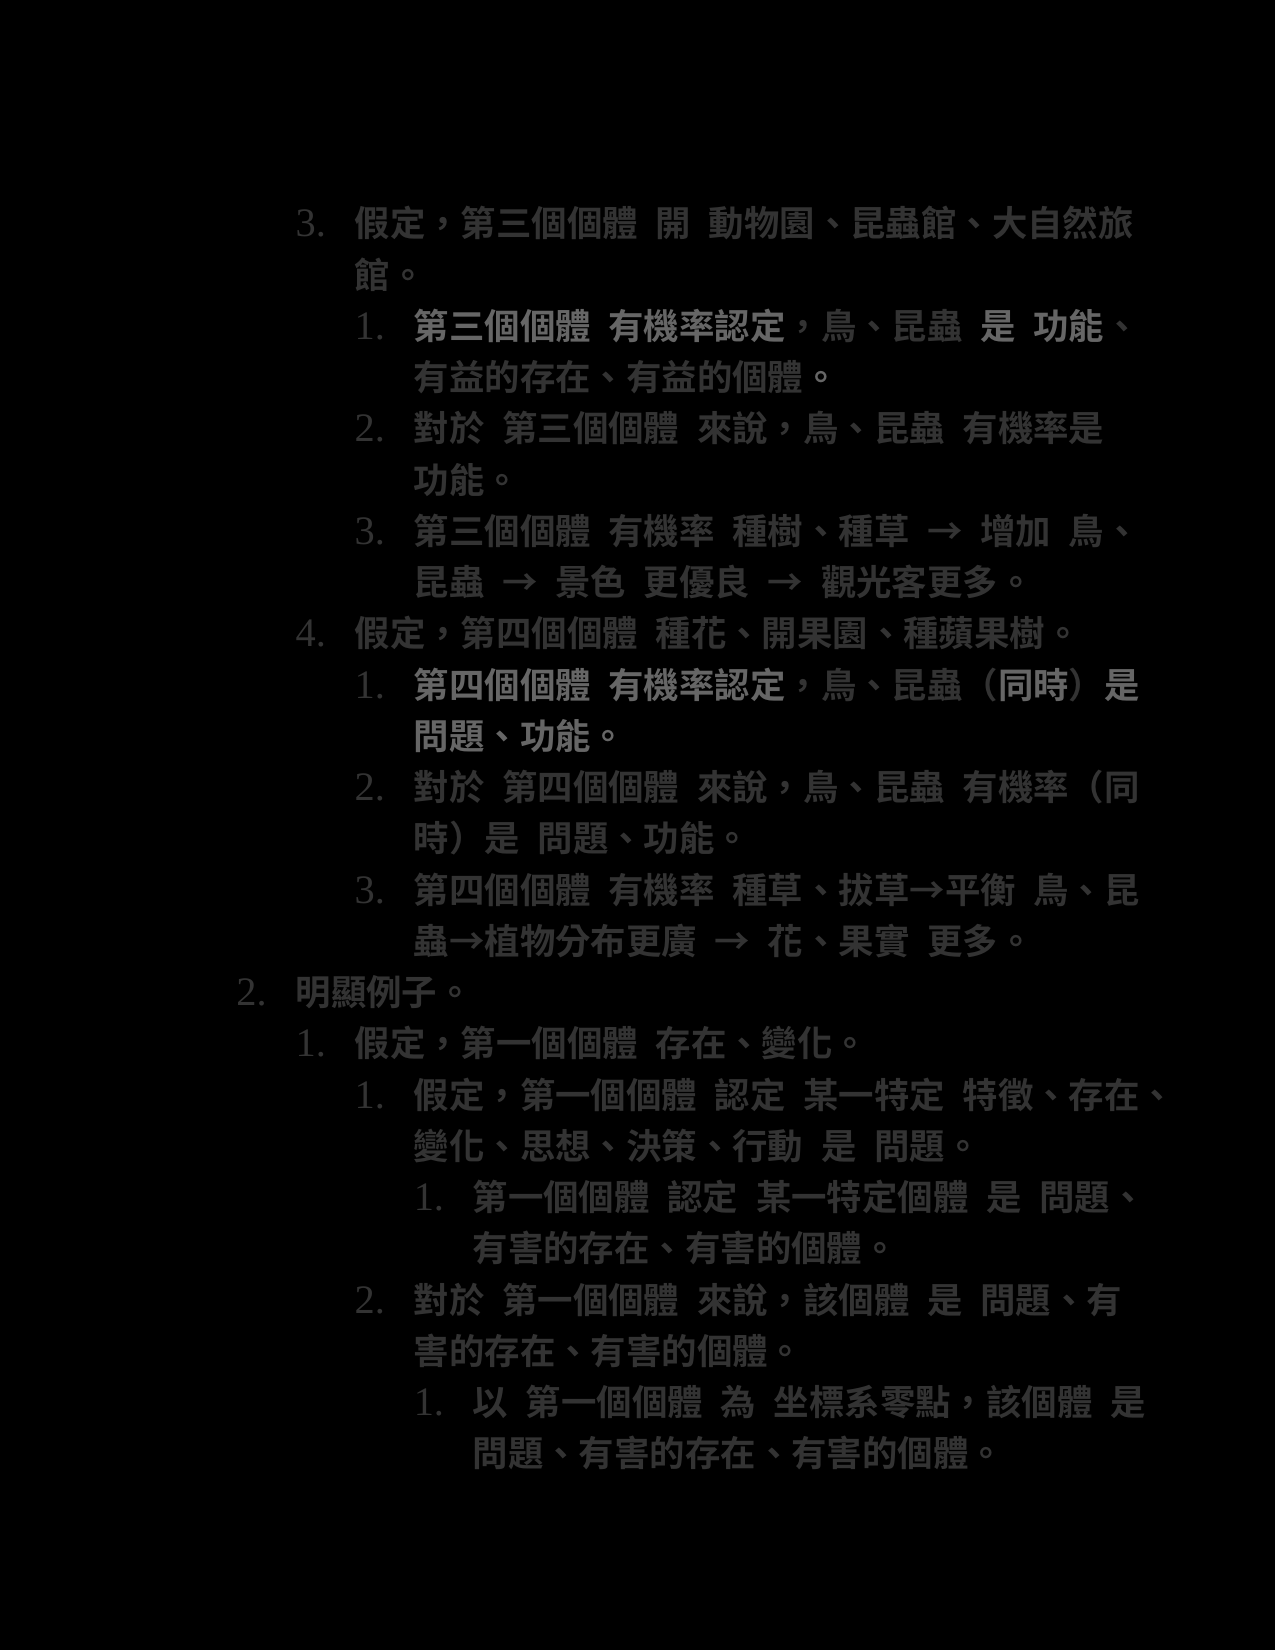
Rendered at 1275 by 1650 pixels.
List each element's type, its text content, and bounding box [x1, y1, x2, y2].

list 第三個個體 有機率認定，鳥、昆蟲 是 功能、有益的存在、有益的個體。 [354, 298, 1157, 401]
list 對於 第三個個體 來說，鳥、昆蟲 有機率是 功能。 [354, 401, 1157, 503]
list 第三個個體 有機率 種樹、種草 → 增加 鳥、昆蟲 → 景色 更優良 → 觀光客更多。 [354, 503, 1157, 606]
list 假定，第一個個體 認定 某一特定 特徵、存在、變化、思想、決策、行動 是 問題。 [354, 1067, 1157, 1169]
list 假定，第四個個體 種花、開果園、種蘋果樹。 [295, 606, 1157, 657]
list 對於 第一個個體 來說，該個體 是 問題、有害的存在、有害的個體。 [354, 1272, 1157, 1374]
list 以 第一個個體 為 坐標系零點，該個體 是 問題、有害的存在、有害的個體。 [413, 1374, 1157, 1477]
list 第一個個體 認定 某一特定個體 是 問題、有害的存在、有害的個體。 [413, 1169, 1157, 1272]
list 對於 第四個個體 來說，鳥、昆蟲 有機率（同時）是 問題、功能。 [354, 759, 1157, 862]
list 假定，第三個個體 開 動物園、昆蟲館、大自然旅館。 [295, 196, 1157, 298]
list 明顯例子。 [236, 964, 1157, 1016]
list 第四個個體 有機率認定，鳥、昆蟲（同時）是 問題、功能。 [354, 657, 1157, 759]
list 第四個個體 有機率 種草、拔草→平衡 鳥、昆蟲→植物分布更廣 → 花、果實 更多。 [354, 862, 1157, 964]
list 假定，第一個個體 存在、變化。 [295, 1016, 1157, 1067]
